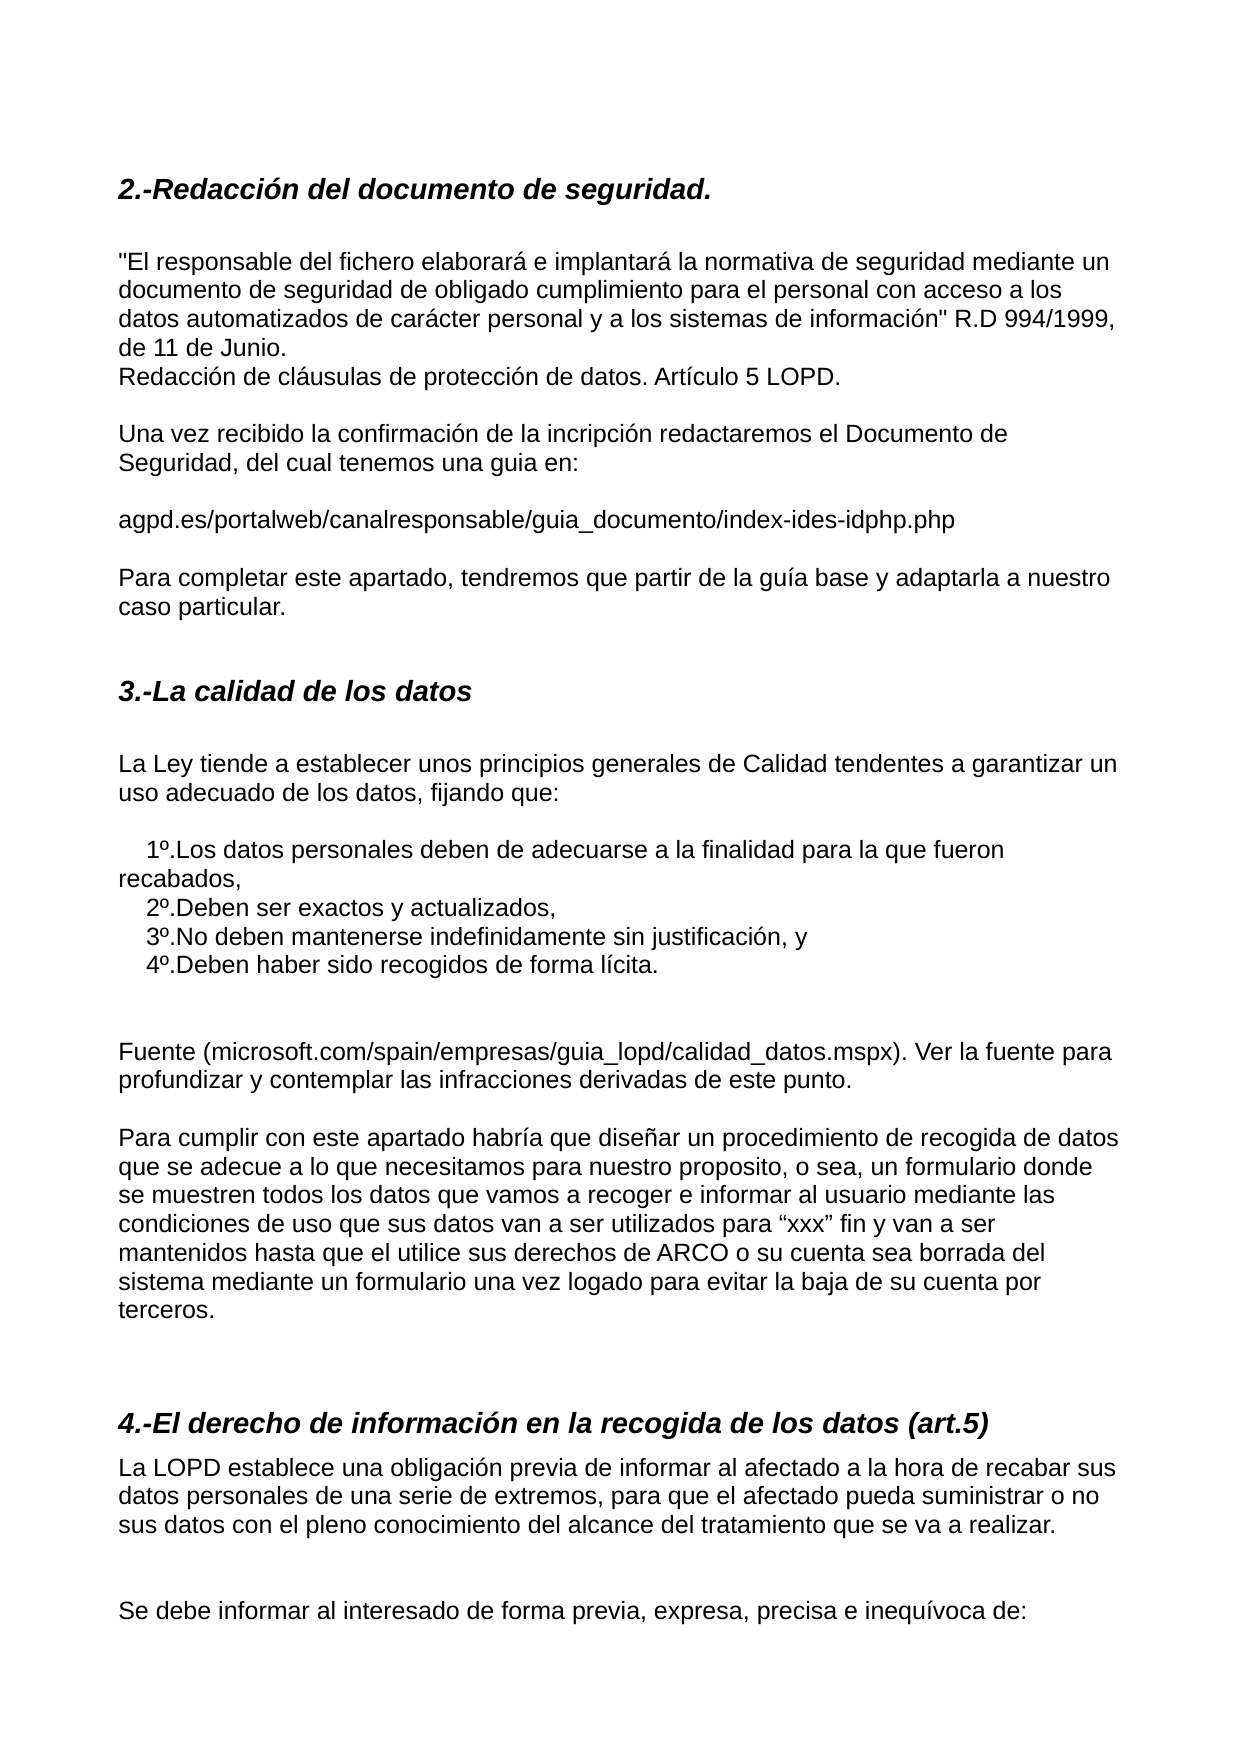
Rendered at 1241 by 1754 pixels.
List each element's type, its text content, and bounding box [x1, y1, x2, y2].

text 3º.No deben mantenerse indefinidamente sin justificación, y [118, 921, 1122, 950]
subtitle 3.-La calidad de los datos [118, 674, 1122, 708]
text Para cumplir con este apartado habría que diseñar un procedimiento de recogida de datos que se adecue a lo que necesitamos para nuestro proposito, o sea, un formulario donde se muestren todos los datos que vamos a recoger e informar al usuario mediante las condiciones de uso que sus datos van a ser utilizados para “xxx” fin y van a ser mantenidos hasta que el utilice sus derechos de ARCO o su cuenta sea borrada del sistema mediante un formulario una vez logado para evitar la baja de su cuenta por terceros. [118, 1123, 1122, 1324]
text Para completar este apartado, tendremos que partir de la guía base y adaptarla a nuestro caso particular. [118, 563, 1122, 620]
text Una vez recibido la confirmación de la incripción redactaremos el Documento de Seguridad, del cual tenemos una guia en: [118, 419, 1122, 477]
subtitle 2.-Redacción del documento de seguridad. [118, 172, 1122, 205]
text La Ley tiende a establecer unos principios generales de Calidad tendentes a garantizar un uso adecuado de los datos, fijando que: [118, 749, 1122, 806]
text Se debe informar al interesado de forma previa, expresa, precisa e inequívoca de: [118, 1596, 1122, 1625]
text 4º.Deben haber sido recogidos de forma lícita. [118, 950, 1122, 979]
subtitle 4.-El derecho de información en la recogida de los datos (art.5) [118, 1406, 1122, 1440]
text agpd.es/portalweb/canalresponsable/guia_documento/index-ides-idphp.php [118, 505, 1122, 534]
text "El responsable del fichero elaborará e implantará la normativa de seguridad mediante un documento de seguridad de obligado cumplimiento para el personal con acceso a los datos automatizados de carácter personal y a los sistemas de información" R.D 994/1999, de 11 de Junio. [118, 247, 1122, 362]
text Fuente (microsoft.com/spain/empresas/guia_lopd/calidad_datos.mspx). Ver la fuente para profundizar y contemplar las infracciones derivadas de este punto. [118, 1036, 1122, 1094]
text 2º.Deben ser exactos y actualizados, [118, 893, 1122, 921]
text 1º.Los datos personales deben de adecuarse a la finalidad para la que fueron recabados, [118, 835, 1122, 893]
text Redacción de cláusulas de protección de datos. Artículo 5 LOPD. [118, 362, 1122, 390]
text La LOPD establece una obligación previa de informar al afectado a la hora de recabar sus datos personales de una serie de extremos, para que el afectado pueda suministrar o no sus datos con el pleno conocimiento del alcance del tratamiento que se va a realizar. [118, 1452, 1122, 1539]
